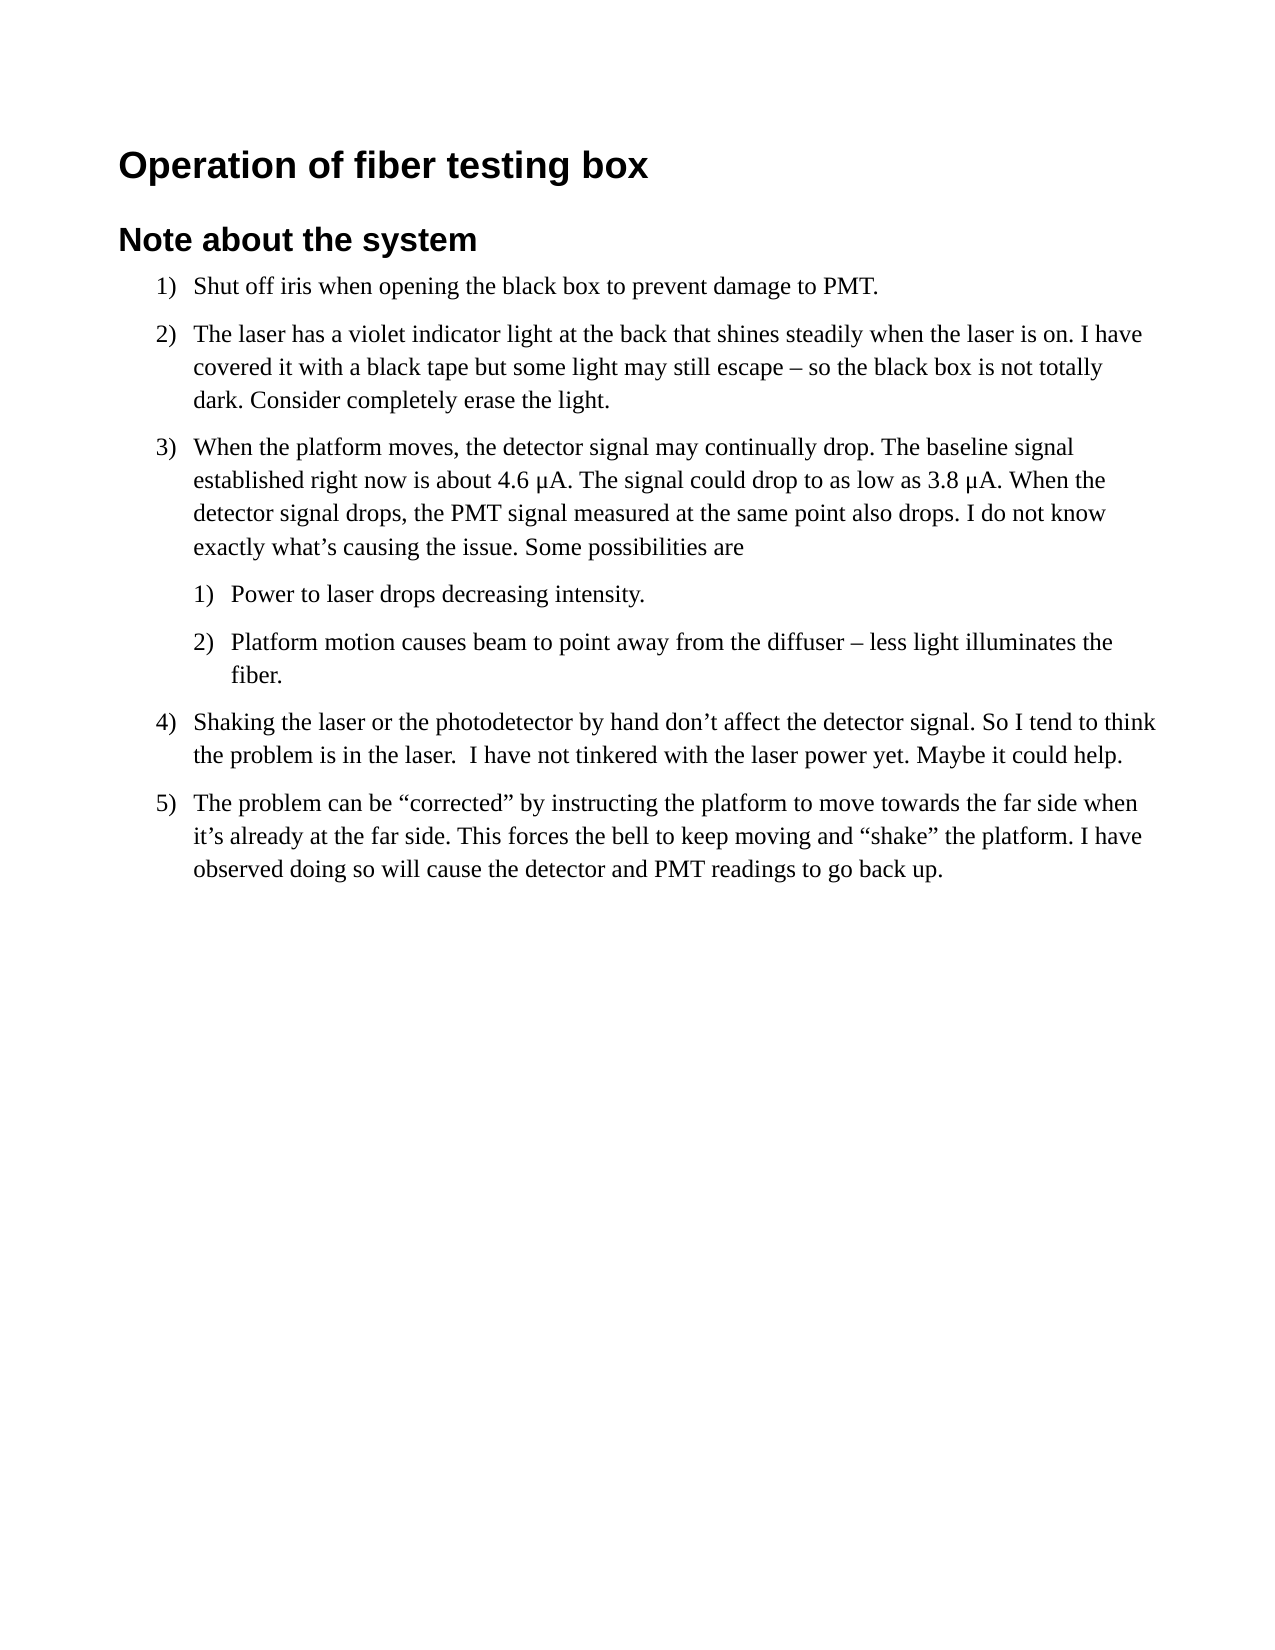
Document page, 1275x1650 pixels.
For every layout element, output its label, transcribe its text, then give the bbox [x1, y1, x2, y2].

subtitle Operation of fiber testing box [118, 143, 1157, 187]
list Shut off iris when opening the black box to prevent damage to PMT. [156, 271, 1157, 300]
list Power to laser drops decreasing intensity. [193, 579, 1157, 608]
subtitle Note about the system [118, 220, 1157, 259]
list Shaking the laser or the photodetector by hand don’t affect the detector signal. So I tend to think the problem is in the laser. I have not tinkered with the laser power yet. Maybe it could help. [156, 707, 1157, 769]
list The problem can be “corrected” by instructing the platform to move towards the far side when it’s already at the far side. This forces the bell to keep moving and “shake” the platform. I have observed doing so will cause the detector and PMT readings to go back up. [156, 788, 1157, 883]
list The laser has a violet indicator light at the back that shines steadily when the laser is on. I have covered it with a black tape but some light may still escape – so the black box is not totally dark. Consider completely erase the light. [156, 319, 1157, 414]
list Platform motion causes beam to point away from the diffuser – less light illuminates the fiber. [193, 627, 1157, 688]
list When the platform moves, the detector signal may continually drop. The baseline signal established right now is about 4.6 μA. The signal could drop to as low as 3.8 μA. When the detector signal drops, the PMT signal measured at the same point also drops. I do not know exactly what’s causing the issue. Some possibilities are [156, 432, 1157, 560]
